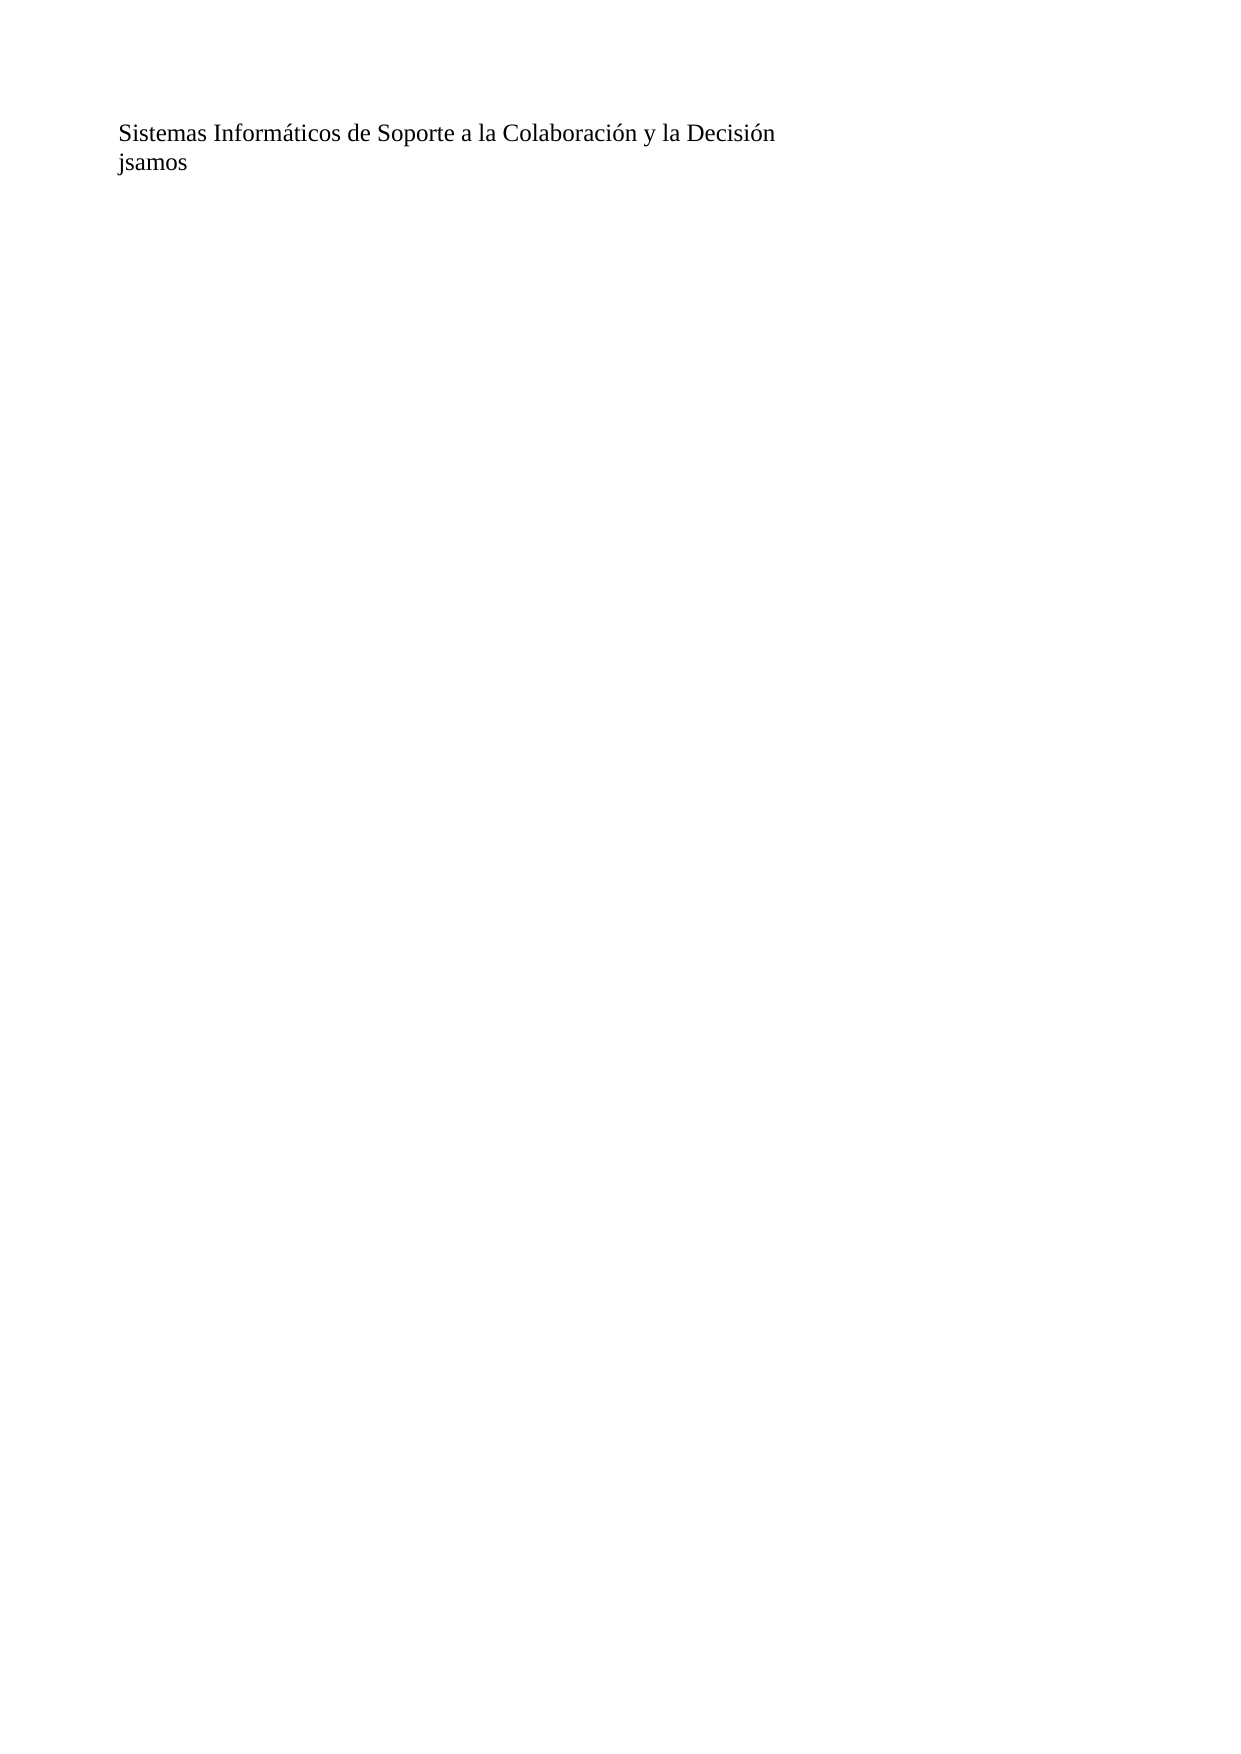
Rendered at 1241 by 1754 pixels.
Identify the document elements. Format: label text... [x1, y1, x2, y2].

text jsamos [118, 147, 1122, 176]
text Sistemas Informáticos de Soporte a la Colaboración y la Decisión [118, 118, 1122, 147]
